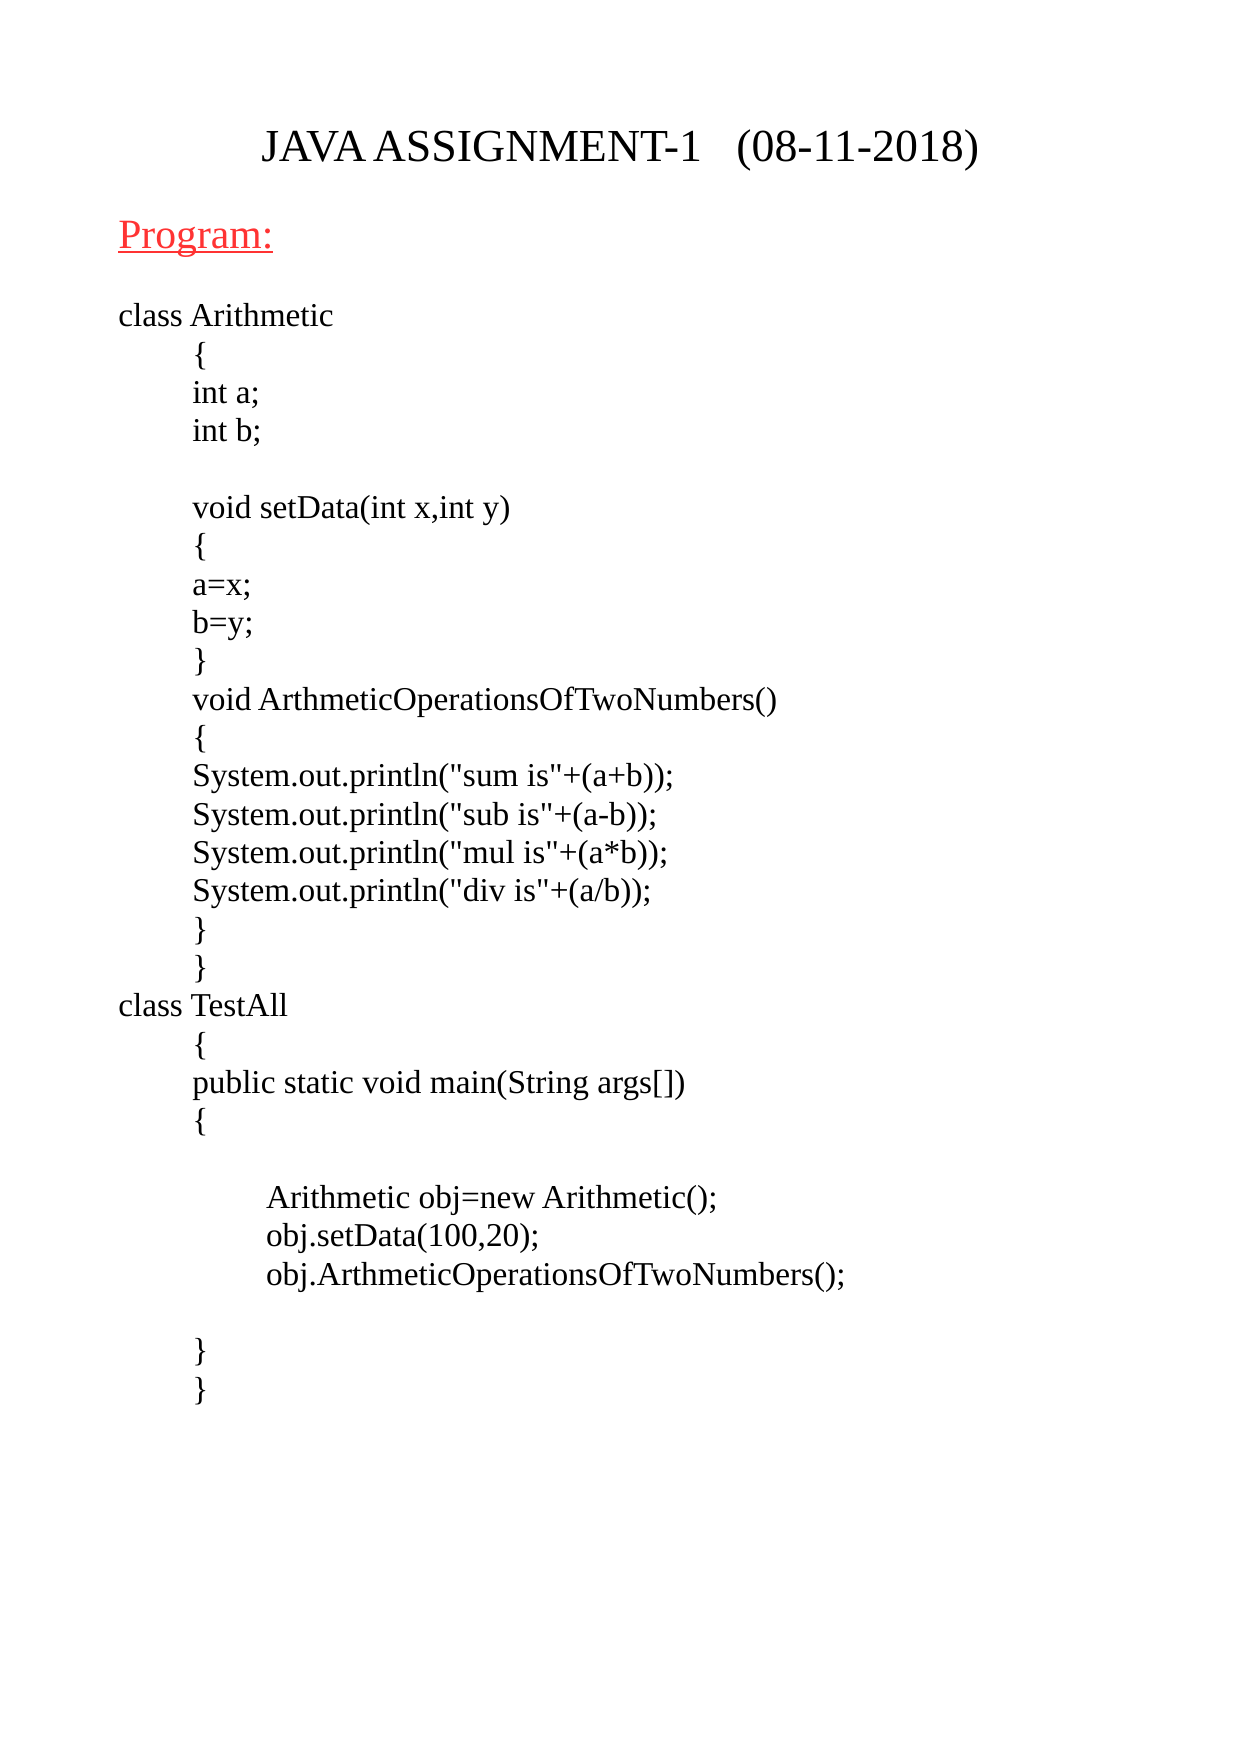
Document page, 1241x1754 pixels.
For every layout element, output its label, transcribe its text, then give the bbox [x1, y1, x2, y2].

text a=x; [118, 564, 1122, 602]
text System.out.println("div is"+(a/b)); [118, 870, 1122, 909]
text } [118, 640, 1122, 679]
text class TestAll [118, 985, 1122, 1024]
text System.out.println("mul is"+(a*b)); [118, 832, 1122, 870]
text } [118, 1330, 1122, 1369]
text } [118, 909, 1122, 947]
text void ArthmeticOperationsOfTwoNumbers() [118, 679, 1122, 717]
text System.out.println("sub is"+(a-b)); [118, 794, 1122, 832]
text } [118, 947, 1122, 985]
text void setData(int x,int y) [118, 487, 1122, 525]
text obj.ArthmeticOperationsOfTwoNumbers(); [118, 1254, 1122, 1292]
text class Arithmetic [118, 295, 1122, 334]
text int b; [118, 410, 1122, 449]
text { [118, 717, 1122, 755]
text Program: [118, 209, 1122, 257]
text System.out.println("sum is"+(a+b)); [118, 755, 1122, 794]
text { [118, 525, 1122, 564]
text int a; [118, 372, 1122, 410]
text { [118, 1100, 1122, 1139]
text { [118, 1024, 1122, 1062]
text obj.setData(100,20); [118, 1215, 1122, 1254]
text { [118, 334, 1122, 372]
text public static void main(String args[]) [118, 1062, 1122, 1100]
text } [118, 1369, 1122, 1407]
text Arithmetic obj=new Arithmetic(); [118, 1177, 1122, 1215]
text JAVA ASSIGNMENT-1 (08-11-2018) [118, 118, 1122, 171]
text b=y; [118, 602, 1122, 640]
